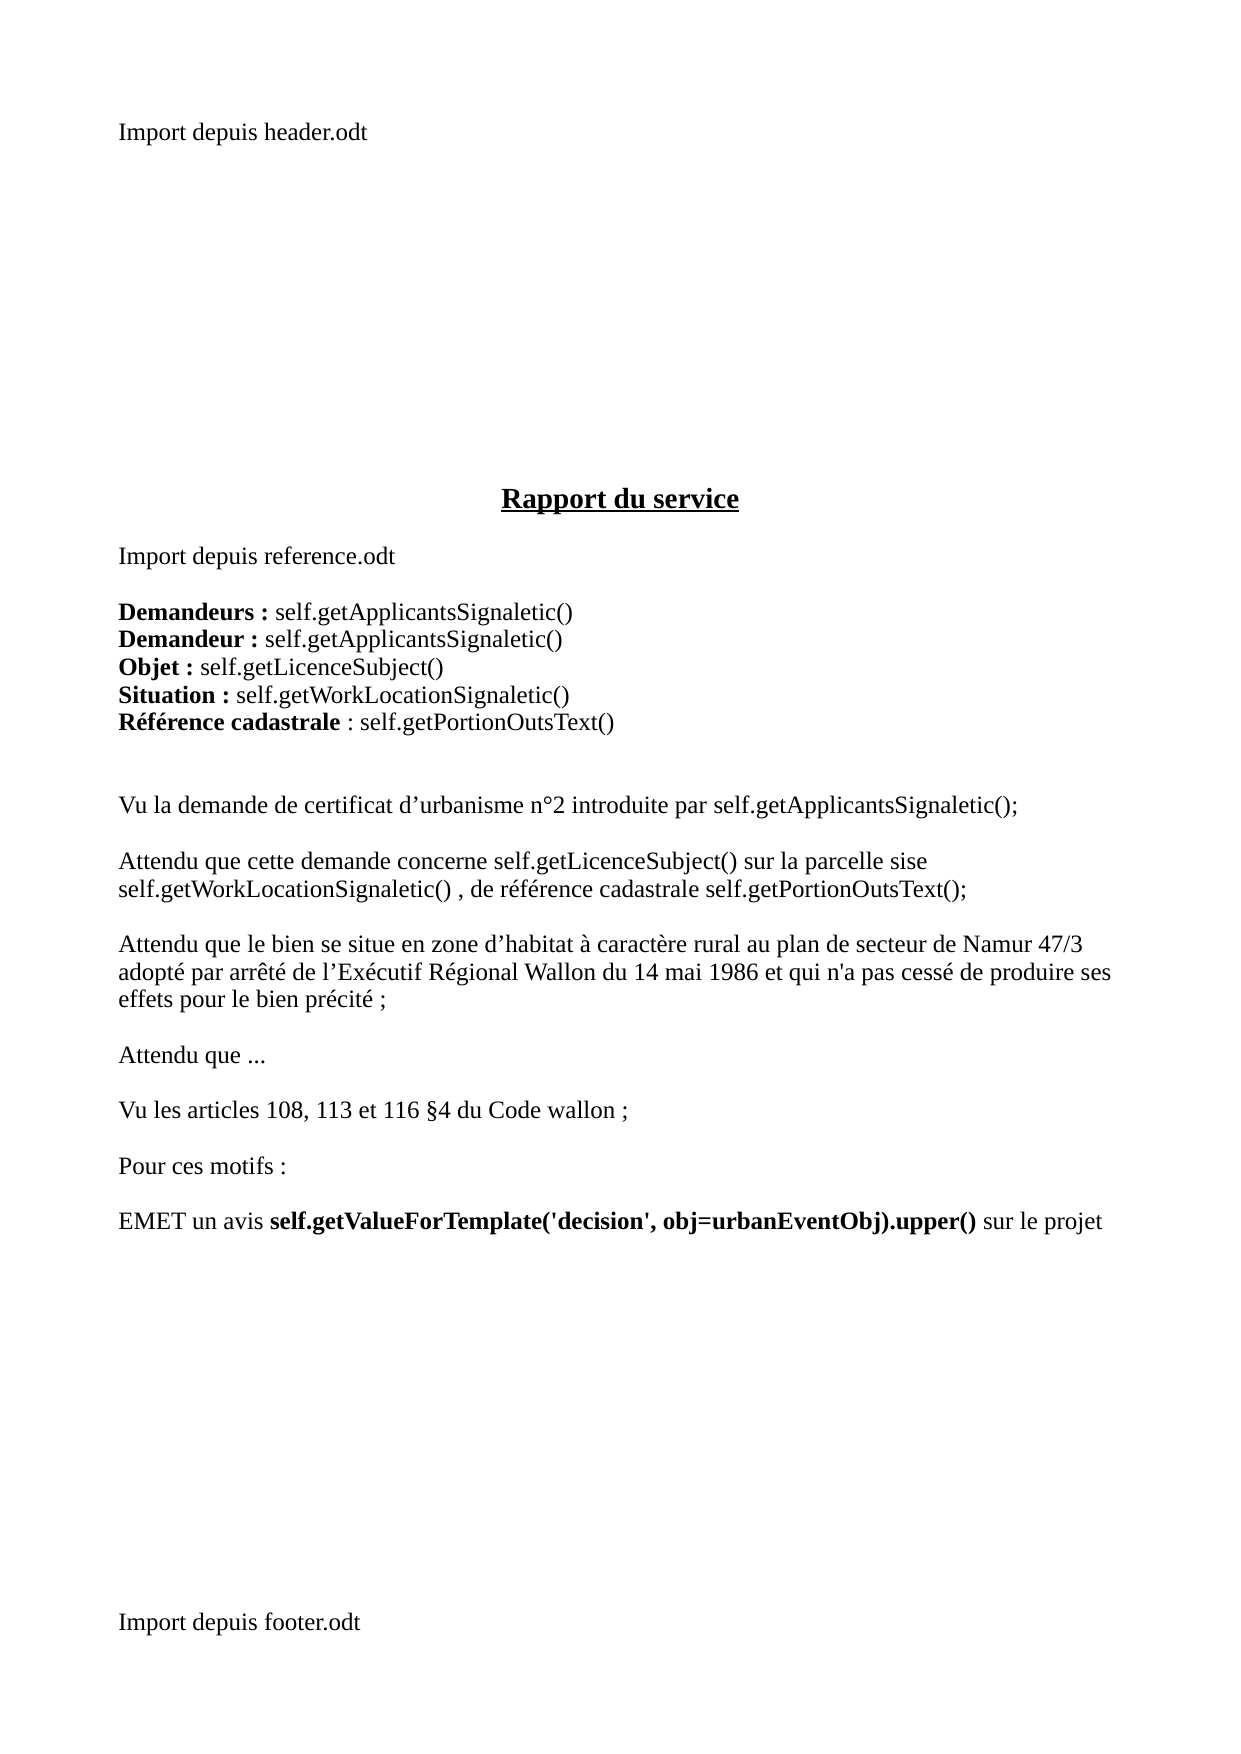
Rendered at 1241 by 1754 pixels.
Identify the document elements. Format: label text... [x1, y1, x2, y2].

text EMET un avis self.getValueForTemplate('decision', obj=urbanEventObj).upper() sur le projet [118, 1207, 1122, 1235]
text Vu la demande de certificat d’urbanisme n°2 introduite par self.getApplicantsSignaletic(); [118, 792, 1122, 819]
text Attendu que cette demande concerne self.getLicenceSubject() sur la parcelle sise self.getWorkLocationSignaletic() , de référence cadastrale self.getPortionOutsText(); [118, 847, 1122, 902]
title Rapport du service [118, 482, 1122, 514]
text Vu les articles 108, 113 et 116 §4 du Code wallon ; [118, 1096, 1122, 1124]
text Attendu que le bien se situe en zone d’habitat à caractère rural au plan de secteur de Namur 47/3 adopté par arrêté de l’Exécutif Régional Wallon du 14 mai 1986 et qui n'a pas cessé de produire ses effets pour le bien précité ; [118, 930, 1122, 1013]
text Objet : self.getLicenceSubject() [118, 653, 1122, 681]
text Import depuis header.odt [118, 118, 539, 146]
text Attendu que ... [118, 1041, 1122, 1069]
text Pour ces motifs : [118, 1152, 1122, 1179]
text Demandeur : self.getApplicantsSignaletic() [118, 625, 1122, 653]
text Référence cadastrale : self.getPortionOutsText() [118, 708, 1122, 736]
text Situation : self.getWorkLocationSignaletic() [118, 681, 1122, 708]
text Import depuis reference.odt [118, 542, 1122, 570]
text Demandeurs : self.getApplicantsSignaletic() [118, 598, 1122, 625]
